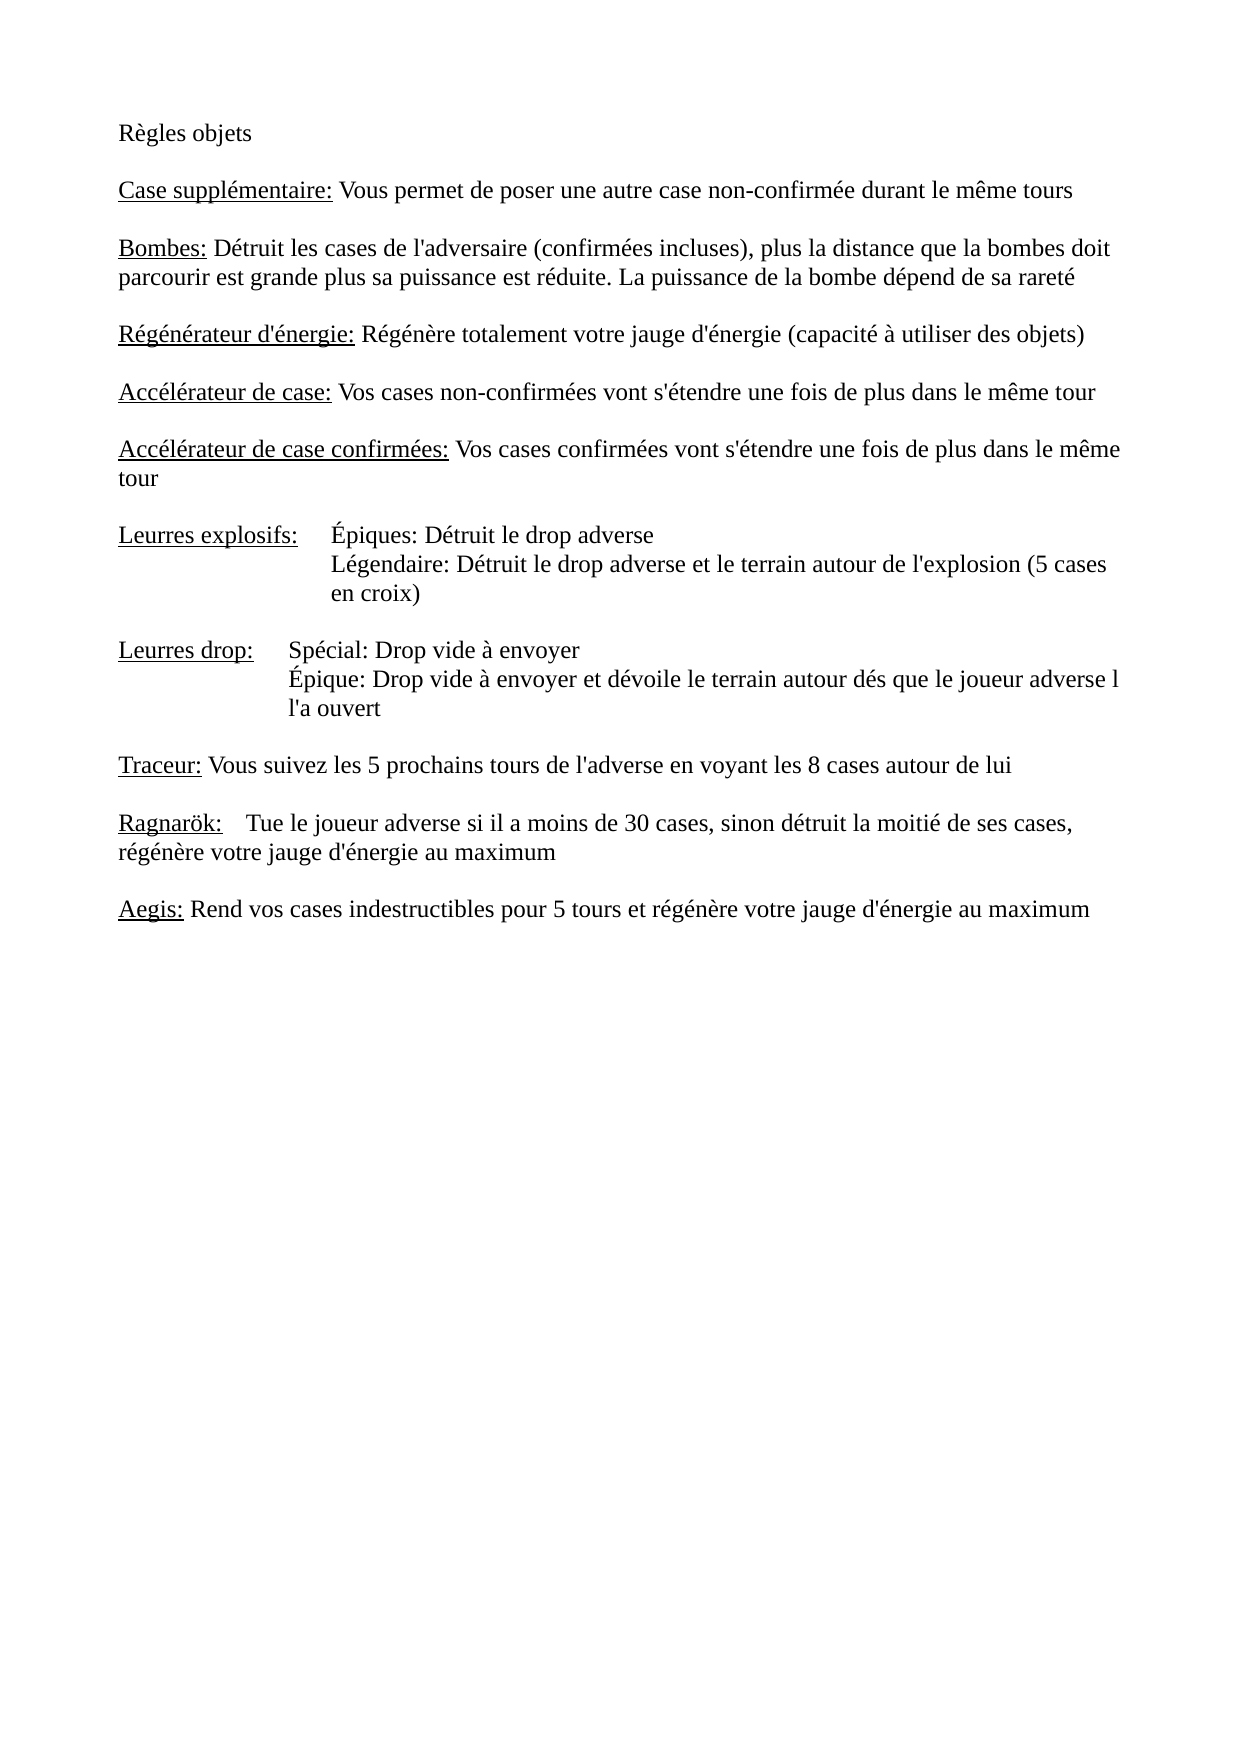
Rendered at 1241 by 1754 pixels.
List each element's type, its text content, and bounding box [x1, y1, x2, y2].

text Légendaire: Détruit le drop adverse et le terrain autour de l'explosion (5 cases en croix) [118, 549, 1122, 607]
text Accélérateur de case confirmées: Vos cases confirmées vont s'étendre une fois de plus dans le même tour [118, 434, 1122, 492]
text Traceur: Vous suivez les 5 prochains tours de l'adverse en voyant les 8 cases autour de lui [118, 751, 1122, 779]
text Aegis: Rend vos cases indestructibles pour 5 tours et régénère votre jauge d'énergie au maximum [118, 894, 1122, 923]
text Régénérateur d'énergie: Régénère totalement votre jauge d'énergie (capacité à utiliser des objets) [118, 319, 1122, 348]
text Case supplémentaire: Vous permet de poser une autre case non-confirmée durant le même tours [118, 176, 1122, 204]
text Accélérateur de case: Vos cases non-confirmées vont s'étendre une fois de plus dans le même tour [118, 377, 1122, 406]
text Règles objets [118, 118, 1122, 147]
text Épique: Drop vide à envoyer et dévoile le terrain autour dés que le joueur adverse l l'a ouvert [118, 664, 1122, 722]
text Leurres explosifs: Épiques: Détruit le drop adverse [118, 521, 1122, 549]
text Ragnarök: Tue le joueur adverse si il a moins de 30 cases, sinon détruit la moitié de ses cases, régénère votre jauge d'énergie au maximum [118, 808, 1122, 866]
text Bombes: Détruit les cases de l'adversaire (confirmées incluses), plus la distance que la bombes doit parcourir est grande plus sa puissance est réduite. La puissance de la bombe dépend de sa rareté [118, 233, 1122, 291]
text Leurres drop: Spécial: Drop vide à envoyer [118, 636, 1122, 664]
